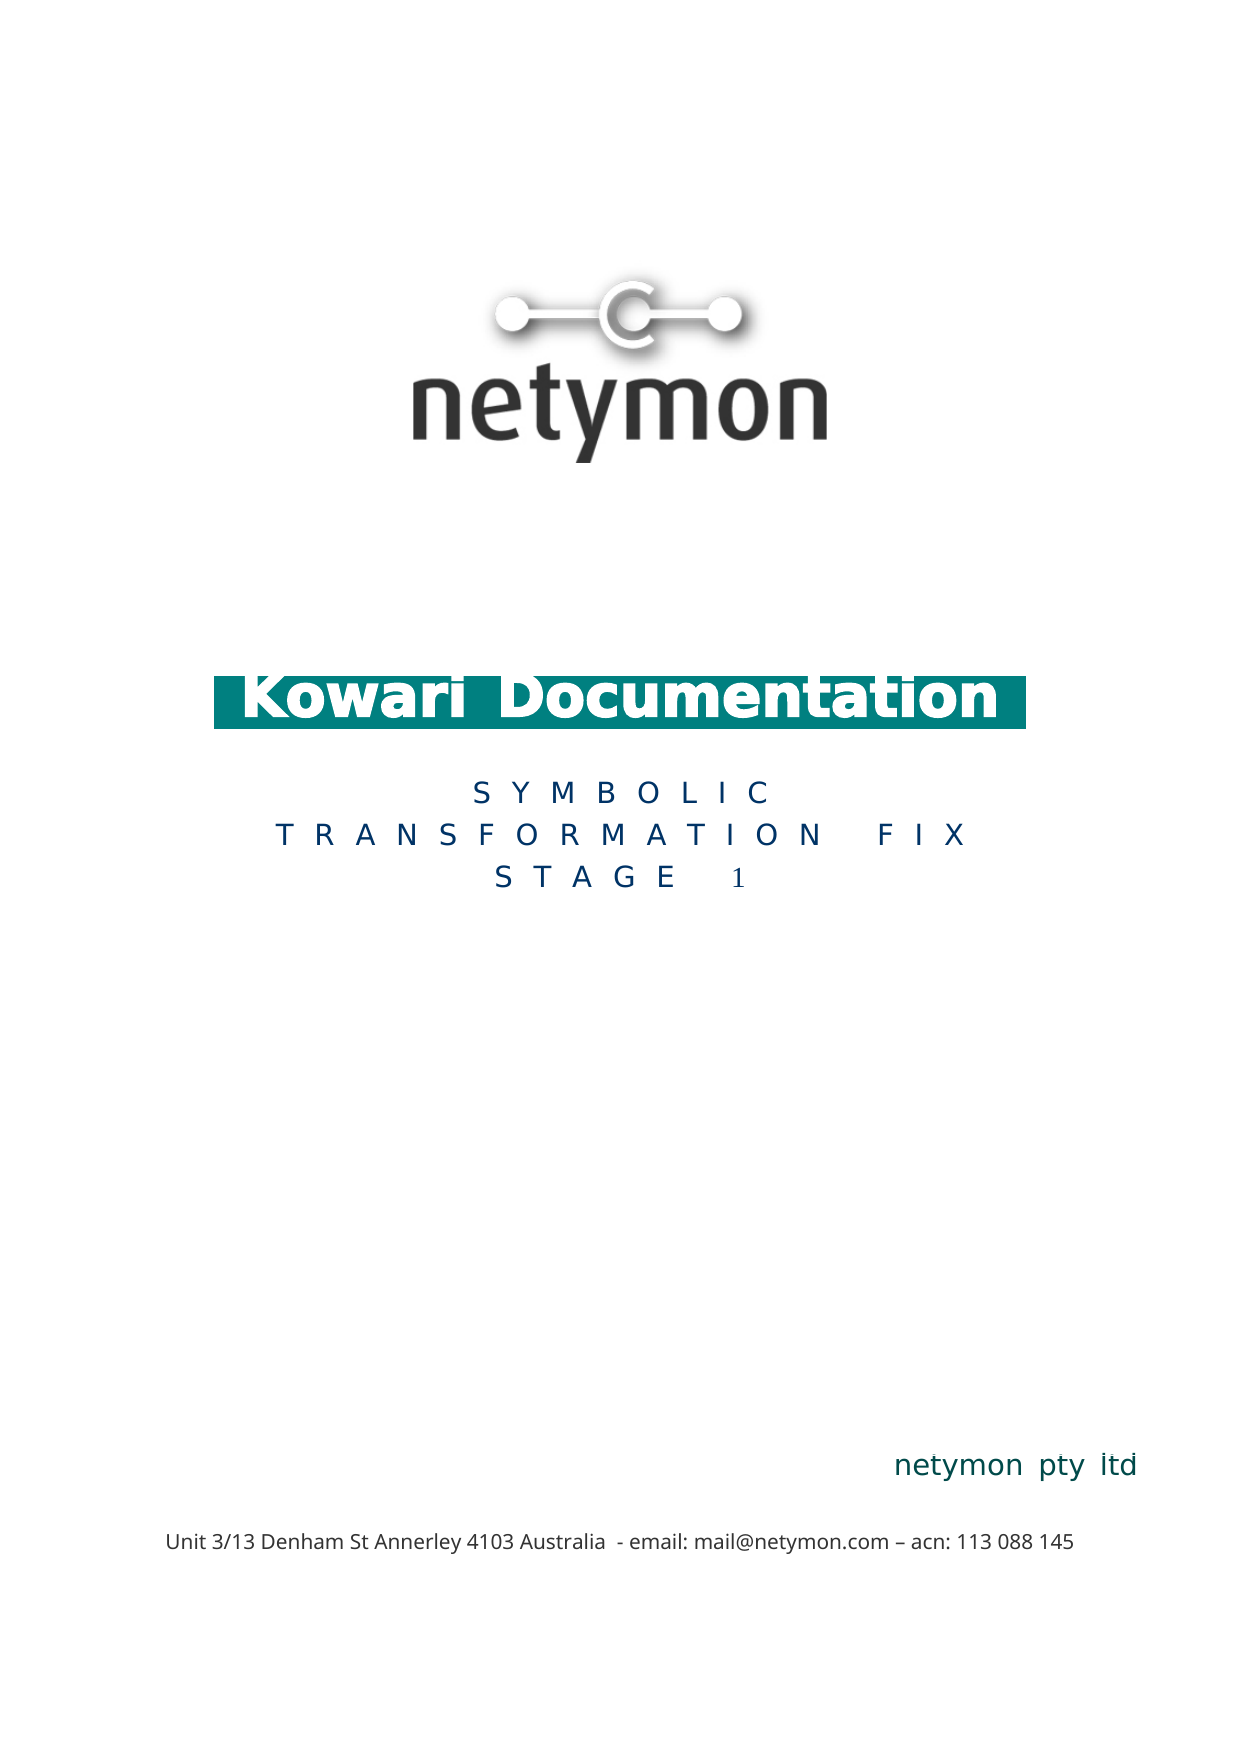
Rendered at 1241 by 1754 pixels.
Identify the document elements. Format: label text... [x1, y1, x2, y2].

picture [413, 260, 827, 463]
text Unit 3/13 Denham St Annerley 4103 Australia - email: mail@netymon.com – acn: 113 088 145 [51, 1528, 1190, 1556]
text Kowari Documentation [214, 676, 1026, 729]
subtitle Symbolic Transformation fix Stage 1 [214, 771, 1026, 896]
subtitle netymon pty ltd [867, 1456, 1166, 1481]
